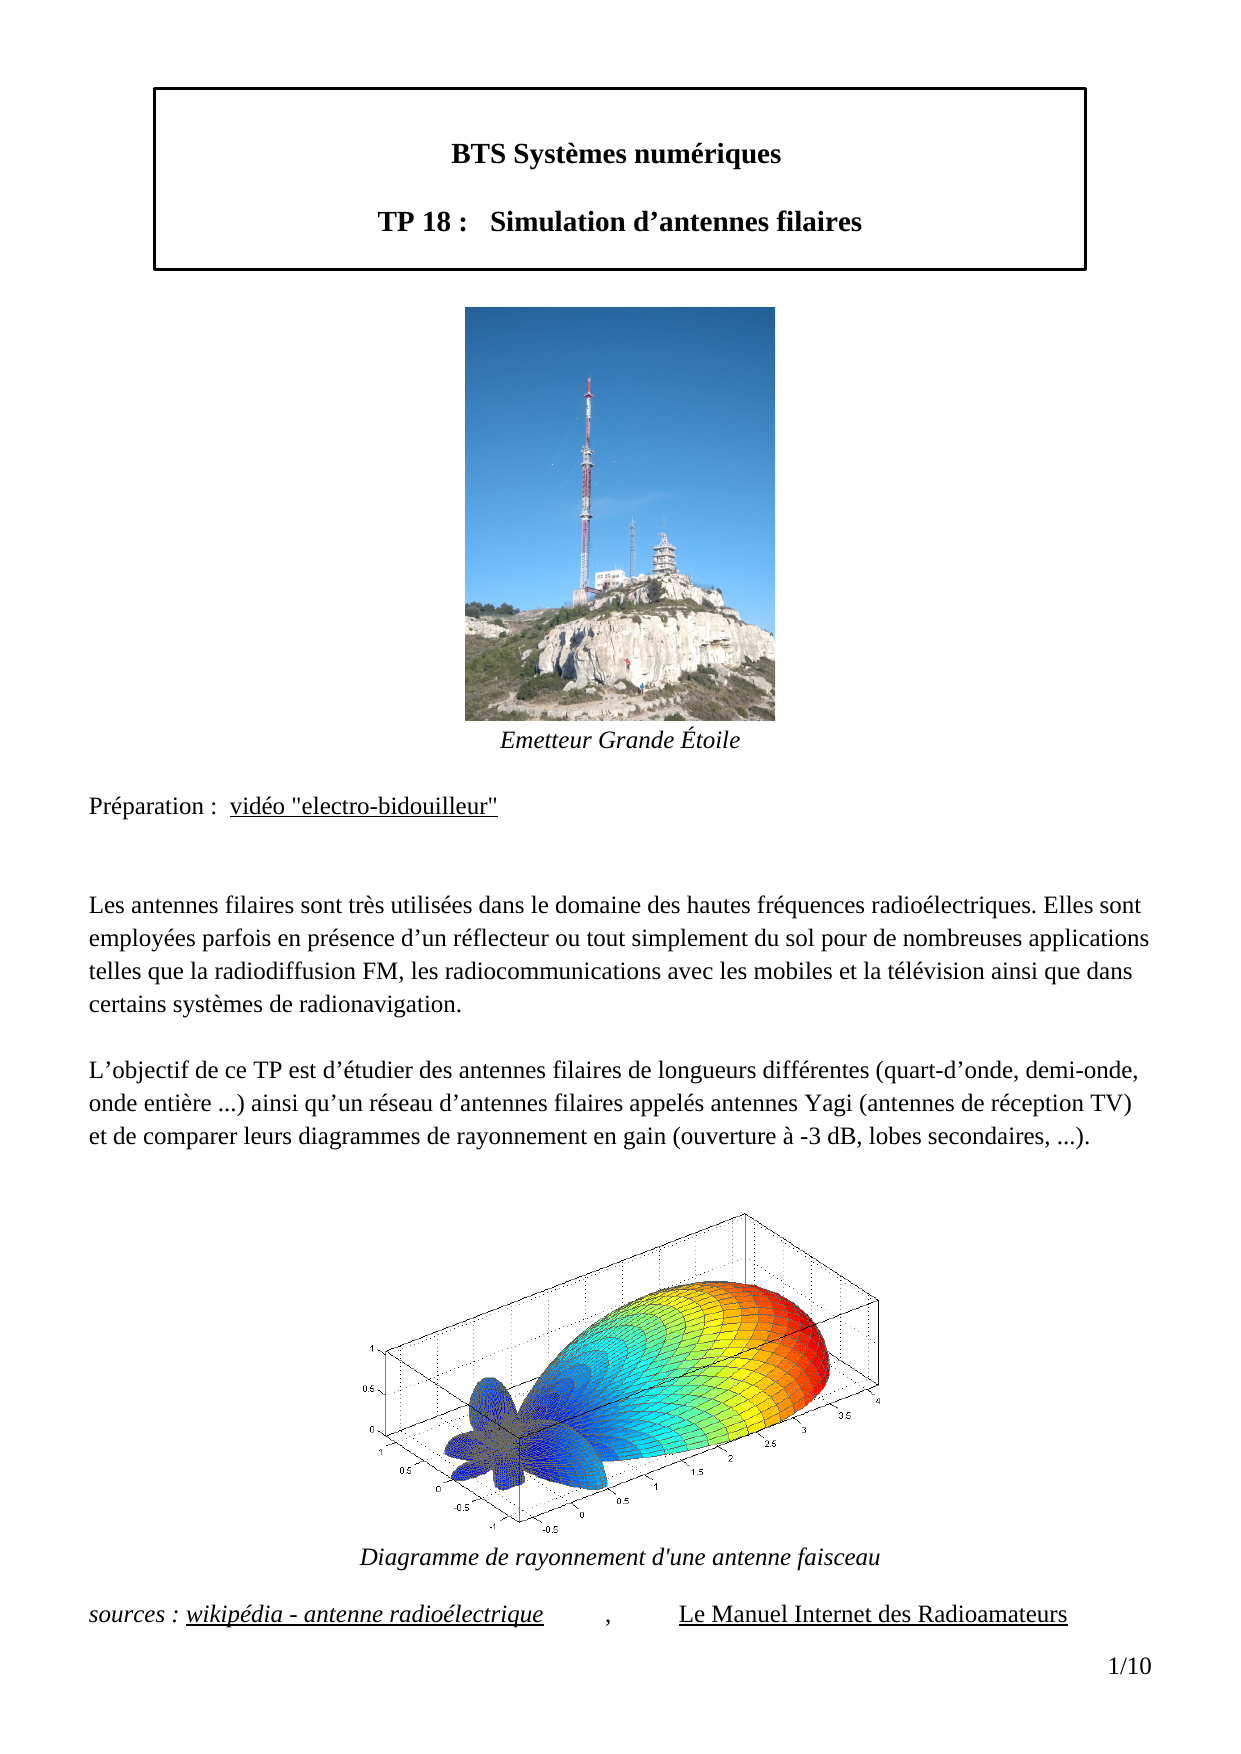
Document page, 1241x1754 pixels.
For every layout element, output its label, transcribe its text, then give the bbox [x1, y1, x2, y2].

text Diagramme de rayonnement d'une antenne faisceau [89, 1187, 1152, 1570]
text L’objectif de ce TP est d’étudier des antennes filaires de longueurs différentes (quart-d’onde, demi-onde, onde entière ...) ainsi qu’un réseau d’antennes filaires appelés antennes Yagi (antennes de réception TV) et de comparer leurs diagrammes de rayonnement en gain (ouverture à -3 dB, lobes secondaires, ...). [89, 1055, 1152, 1150]
text Emetteur Grande Étoile [89, 725, 1152, 754]
picture [348, 1187, 892, 1542]
text Les antennes filaires sont très utilisées dans le domaine des hautes fréquences radioélectriques. Elles sont employées parfois en présence d’un réflecteur ou tout simplement du sol pour de nombreuses applications telles que la radiodiffusion FM, les radiocommunications avec les mobiles et la télévision ainsi que dans certains systèmes de radionavigation. [89, 890, 1152, 1018]
text sources : wikipédia - antenne radioélectrique , Le Manuel Internet des Radioamateurs [89, 1599, 1152, 1628]
text Préparation : vidéo "electro-bidouilleur" [89, 791, 1152, 820]
picture [465, 307, 775, 721]
